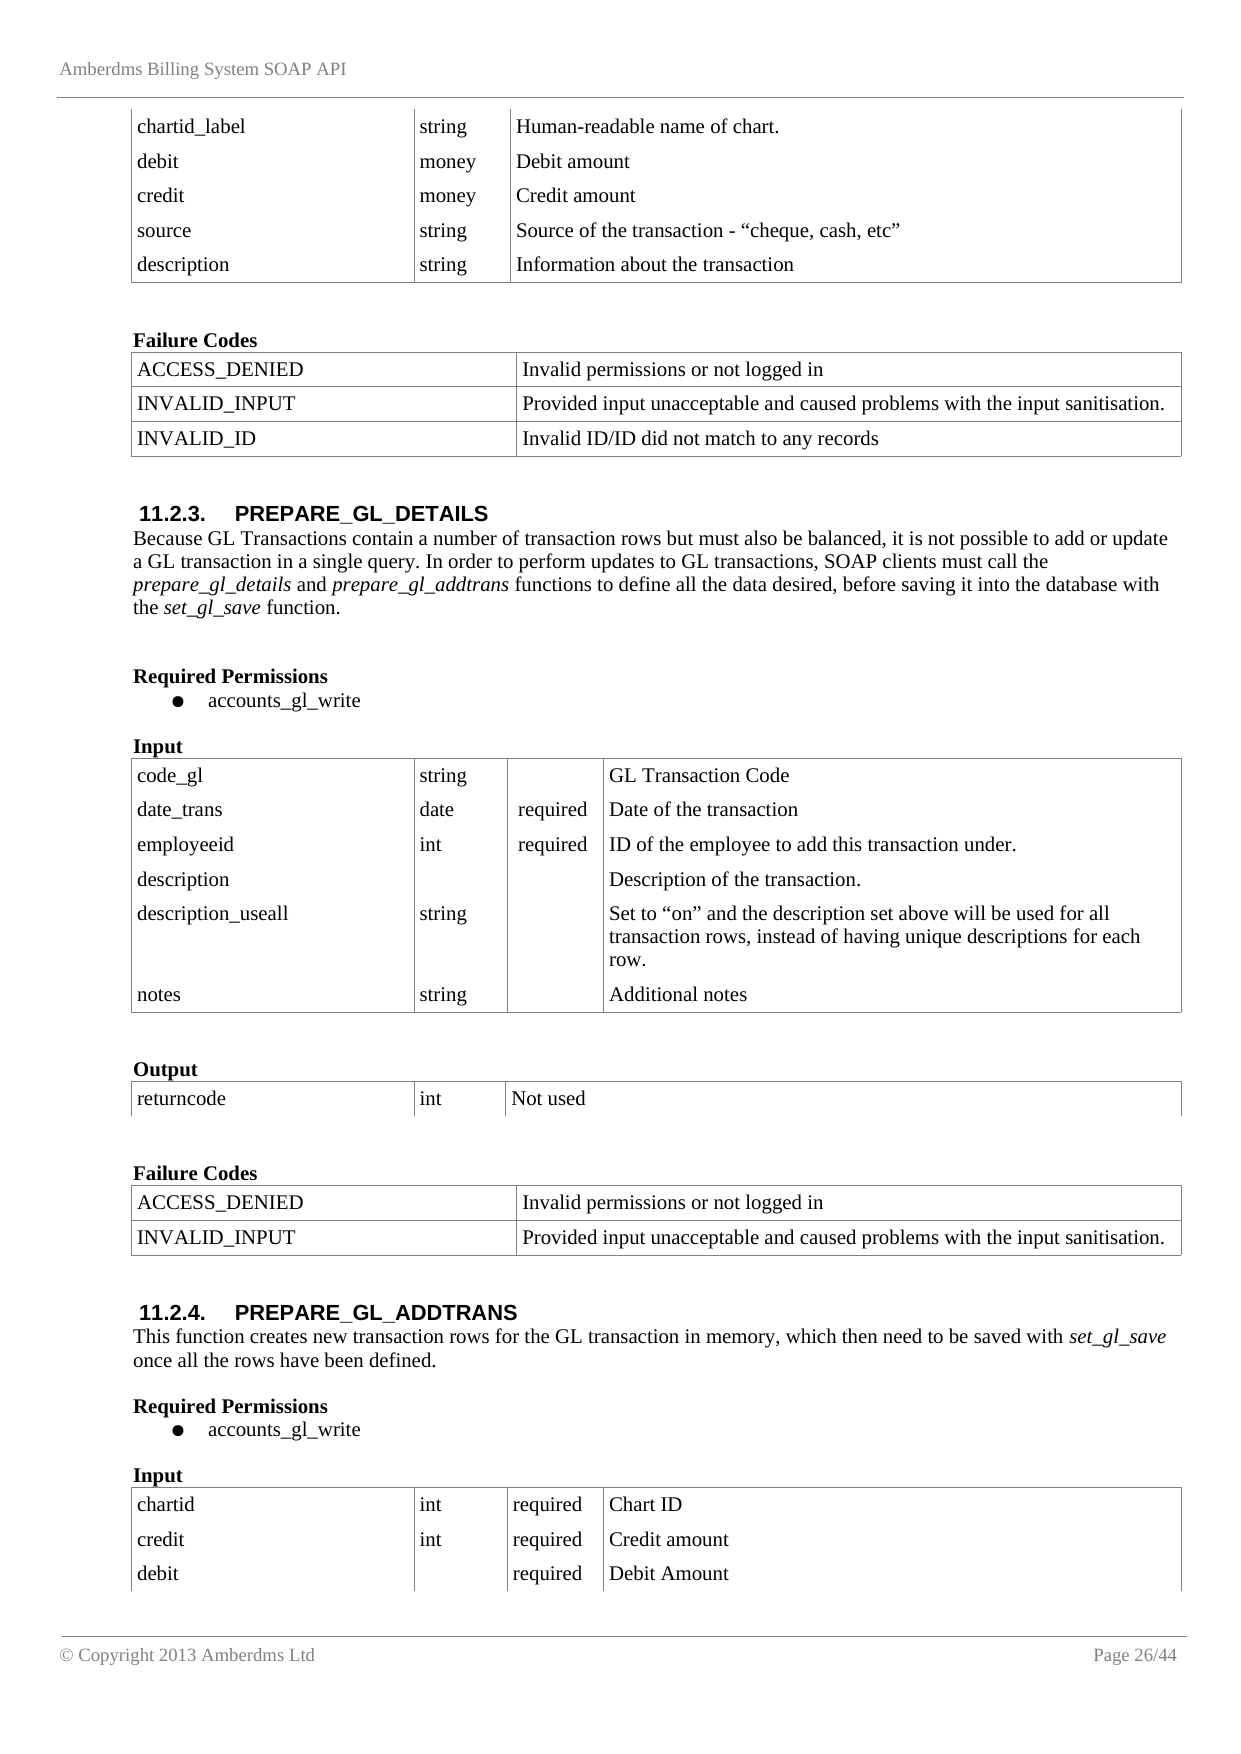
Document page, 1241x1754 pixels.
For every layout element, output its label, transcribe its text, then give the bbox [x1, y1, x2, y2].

table_cell debit [132, 1557, 414, 1591]
table_header Invalid permissions or not logged in [517, 353, 1181, 386]
table_cell [415, 862, 507, 896]
table_header returncode [132, 1082, 414, 1116]
text Input [133, 1464, 1181, 1487]
text Because GL Transactions contain a number of transaction rows but must also be balanced, it is not possible to add or update a GL transaction in a single query. In order to perform updates to GL transactions, SOAP clients must call the prepare_gl_details and prepare_gl_addtrans functions to define all the data desired, before saving it into the database with the set_gl_save function. [133, 527, 1181, 619]
table_cell INVALID_INPUT [132, 1221, 516, 1254]
table_header ACCESS_DENIED [132, 353, 516, 386]
list accounts_gl_write [170, 1418, 1181, 1441]
table_cell [415, 1557, 507, 1591]
table_cell chartid_label [132, 109, 414, 144]
text Required Permissions [133, 665, 1181, 688]
table_header Chart ID [604, 1488, 1181, 1522]
table_header ACCESS_DENIED [132, 1186, 516, 1220]
table_header Invalid permissions or not logged in [517, 1186, 1181, 1220]
table_cell Date of the transaction [604, 793, 1181, 827]
table_cell credit [132, 179, 414, 213]
table_cell string [415, 109, 510, 144]
table_cell date [415, 793, 507, 827]
table_cell required [508, 827, 603, 862]
table_cell Provided input unacceptable and caused problems with the input sanitisation. [517, 1221, 1181, 1254]
table_header required [508, 1488, 603, 1522]
table_cell Set to “on” and the description set above will be used for all transaction rows, instead of having unique descriptions for each row. [604, 896, 1181, 977]
table_cell Credit amount [604, 1522, 1181, 1557]
table_cell string [415, 896, 507, 977]
table_cell money [415, 144, 510, 178]
table_cell string [415, 977, 507, 1012]
table_cell ID of the employee to add this transaction under. [604, 827, 1181, 862]
text Failure Codes [133, 328, 1181, 352]
text Input [133, 735, 1181, 758]
table_header int [415, 1082, 505, 1116]
table_cell string [415, 248, 510, 282]
table_cell Human-readable name of chart. [511, 109, 1181, 144]
table_cell required [508, 1522, 603, 1557]
table_cell date_trans [132, 793, 414, 827]
table_cell int [415, 827, 507, 862]
table_cell credit [132, 1522, 414, 1557]
table_cell required [508, 1557, 603, 1591]
table_cell description [132, 248, 414, 282]
table_cell description_useall [132, 896, 414, 977]
subtitle prepare_gl_details [133, 502, 1181, 527]
table_cell Source of the transaction - “cheque, cash, etc” [511, 213, 1181, 248]
text Required Permissions [133, 1395, 1181, 1418]
table_header [508, 759, 603, 792]
table_header Not used [506, 1082, 1181, 1116]
table_cell [508, 862, 603, 896]
table_cell [508, 977, 603, 1012]
table_cell int [415, 1522, 507, 1557]
table_cell Credit amount [511, 179, 1181, 213]
subtitle prepare_gl_addtrans [133, 1301, 1181, 1325]
text This function creates new transaction rows for the GL transaction in memory, which then need to be saved with set_gl_save once all the rows have been defined. [133, 1325, 1181, 1372]
table_cell Debit amount [511, 144, 1181, 178]
text Output [133, 1058, 1181, 1081]
table_cell notes [132, 977, 414, 1012]
table_cell Additional notes [604, 977, 1181, 1012]
table_cell INVALID_ID [132, 422, 516, 456]
list accounts_gl_write [170, 688, 1181, 712]
table_cell [508, 896, 603, 977]
table_header string [415, 759, 507, 792]
table_header GL Transaction Code [604, 759, 1181, 792]
table_cell Description of the transaction. [604, 862, 1181, 896]
table_cell source [132, 213, 414, 248]
table_cell money [415, 179, 510, 213]
text Failure Codes [133, 1162, 1181, 1185]
table_header code_gl [132, 759, 414, 792]
table_header chartid [132, 1488, 414, 1522]
table_cell string [415, 213, 510, 248]
table_header int [415, 1488, 507, 1522]
table_cell Provided input unacceptable and caused problems with the input sanitisation. [517, 387, 1181, 421]
table_cell Invalid ID/ID did not match to any records [517, 422, 1181, 456]
table_cell required [508, 793, 603, 827]
table_cell debit [132, 144, 414, 178]
table_cell INVALID_INPUT [132, 387, 516, 421]
table_cell Debit Amount [604, 1557, 1181, 1591]
table_cell Information about the transaction [511, 248, 1181, 282]
table_cell employeeid [132, 827, 414, 862]
table_cell description [132, 862, 414, 896]
